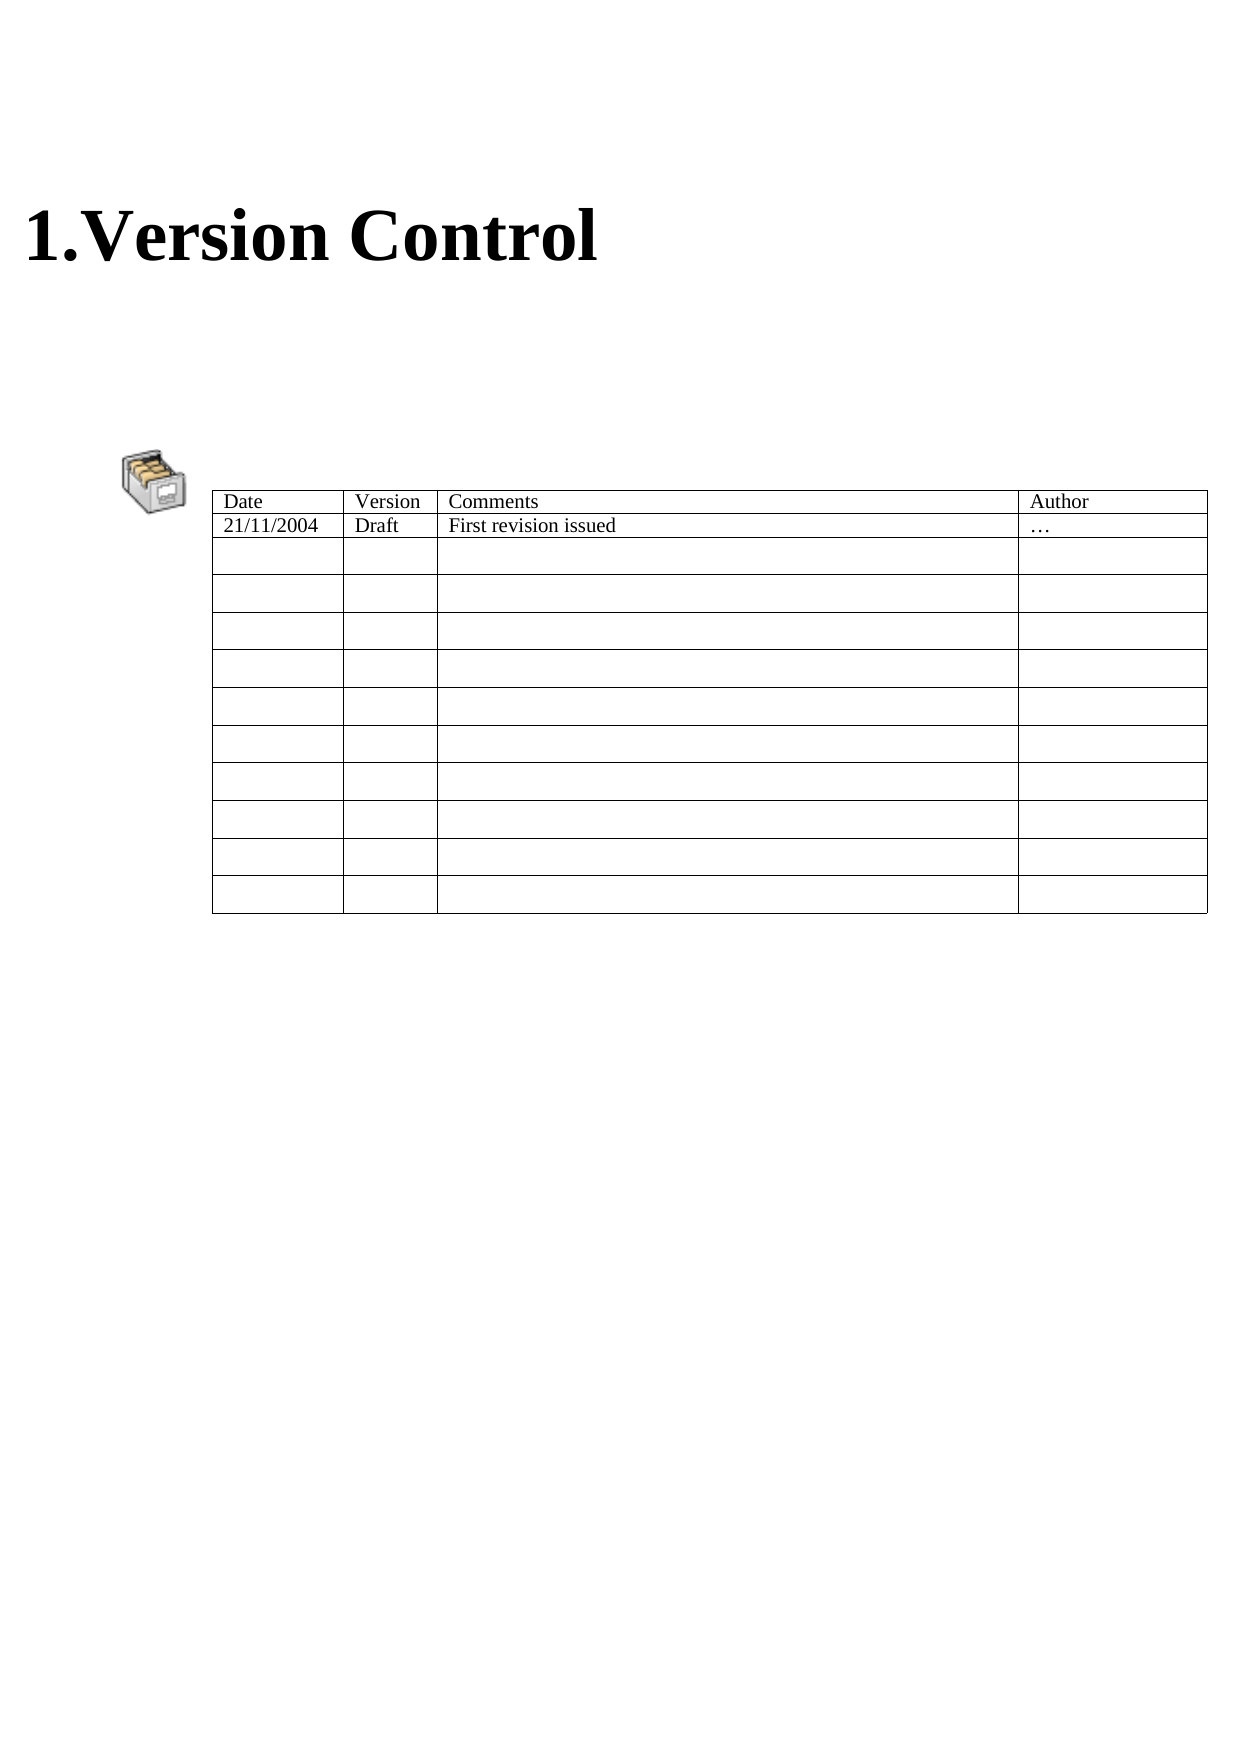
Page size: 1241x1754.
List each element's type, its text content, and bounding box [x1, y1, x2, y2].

table_cell [1019, 688, 1207, 724]
table_header Comments [438, 491, 1018, 513]
table_cell [344, 575, 437, 612]
table_cell First revision issued [438, 514, 1018, 537]
table_cell [438, 538, 1018, 574]
table_cell [1019, 575, 1207, 612]
table_cell [213, 876, 343, 913]
table_cell [213, 688, 343, 724]
table_cell [213, 575, 343, 612]
table_cell [213, 726, 343, 762]
table_cell [213, 538, 343, 574]
table_cell [344, 650, 437, 687]
table_cell 21/11/2004 [213, 514, 343, 537]
table_cell [213, 613, 343, 649]
picture [119, 449, 192, 521]
table_cell [1019, 876, 1207, 913]
table_cell [438, 613, 1018, 649]
table_cell [344, 726, 437, 762]
table_cell [438, 839, 1018, 875]
table_cell Draft [344, 514, 437, 537]
table_cell [438, 763, 1018, 800]
table_cell [344, 538, 437, 574]
table_cell [1019, 839, 1207, 875]
table_cell [344, 613, 437, 649]
table_cell [213, 839, 343, 875]
table_cell [1019, 538, 1207, 574]
table_cell [344, 876, 437, 913]
table_header Date [213, 491, 343, 513]
table_cell [438, 575, 1018, 612]
table_header Version [344, 491, 437, 513]
table_cell [344, 763, 437, 800]
table_cell [213, 801, 343, 837]
table_cell [344, 839, 437, 875]
table_header Author [1019, 491, 1207, 513]
table_cell [344, 801, 437, 837]
table_cell [438, 650, 1018, 687]
table_cell … [1019, 514, 1207, 537]
table_cell [213, 650, 343, 687]
table_cell [1019, 763, 1207, 800]
table_cell [438, 801, 1018, 837]
table_cell [344, 688, 437, 724]
subtitle Version Control [24, 210, 1122, 273]
table_cell [1019, 801, 1207, 837]
table_cell [438, 688, 1018, 724]
table_cell [438, 726, 1018, 762]
table_cell [1019, 613, 1207, 649]
table_cell [1019, 650, 1207, 687]
table_cell [213, 763, 343, 800]
table_cell [438, 876, 1018, 913]
table_cell [1019, 726, 1207, 762]
